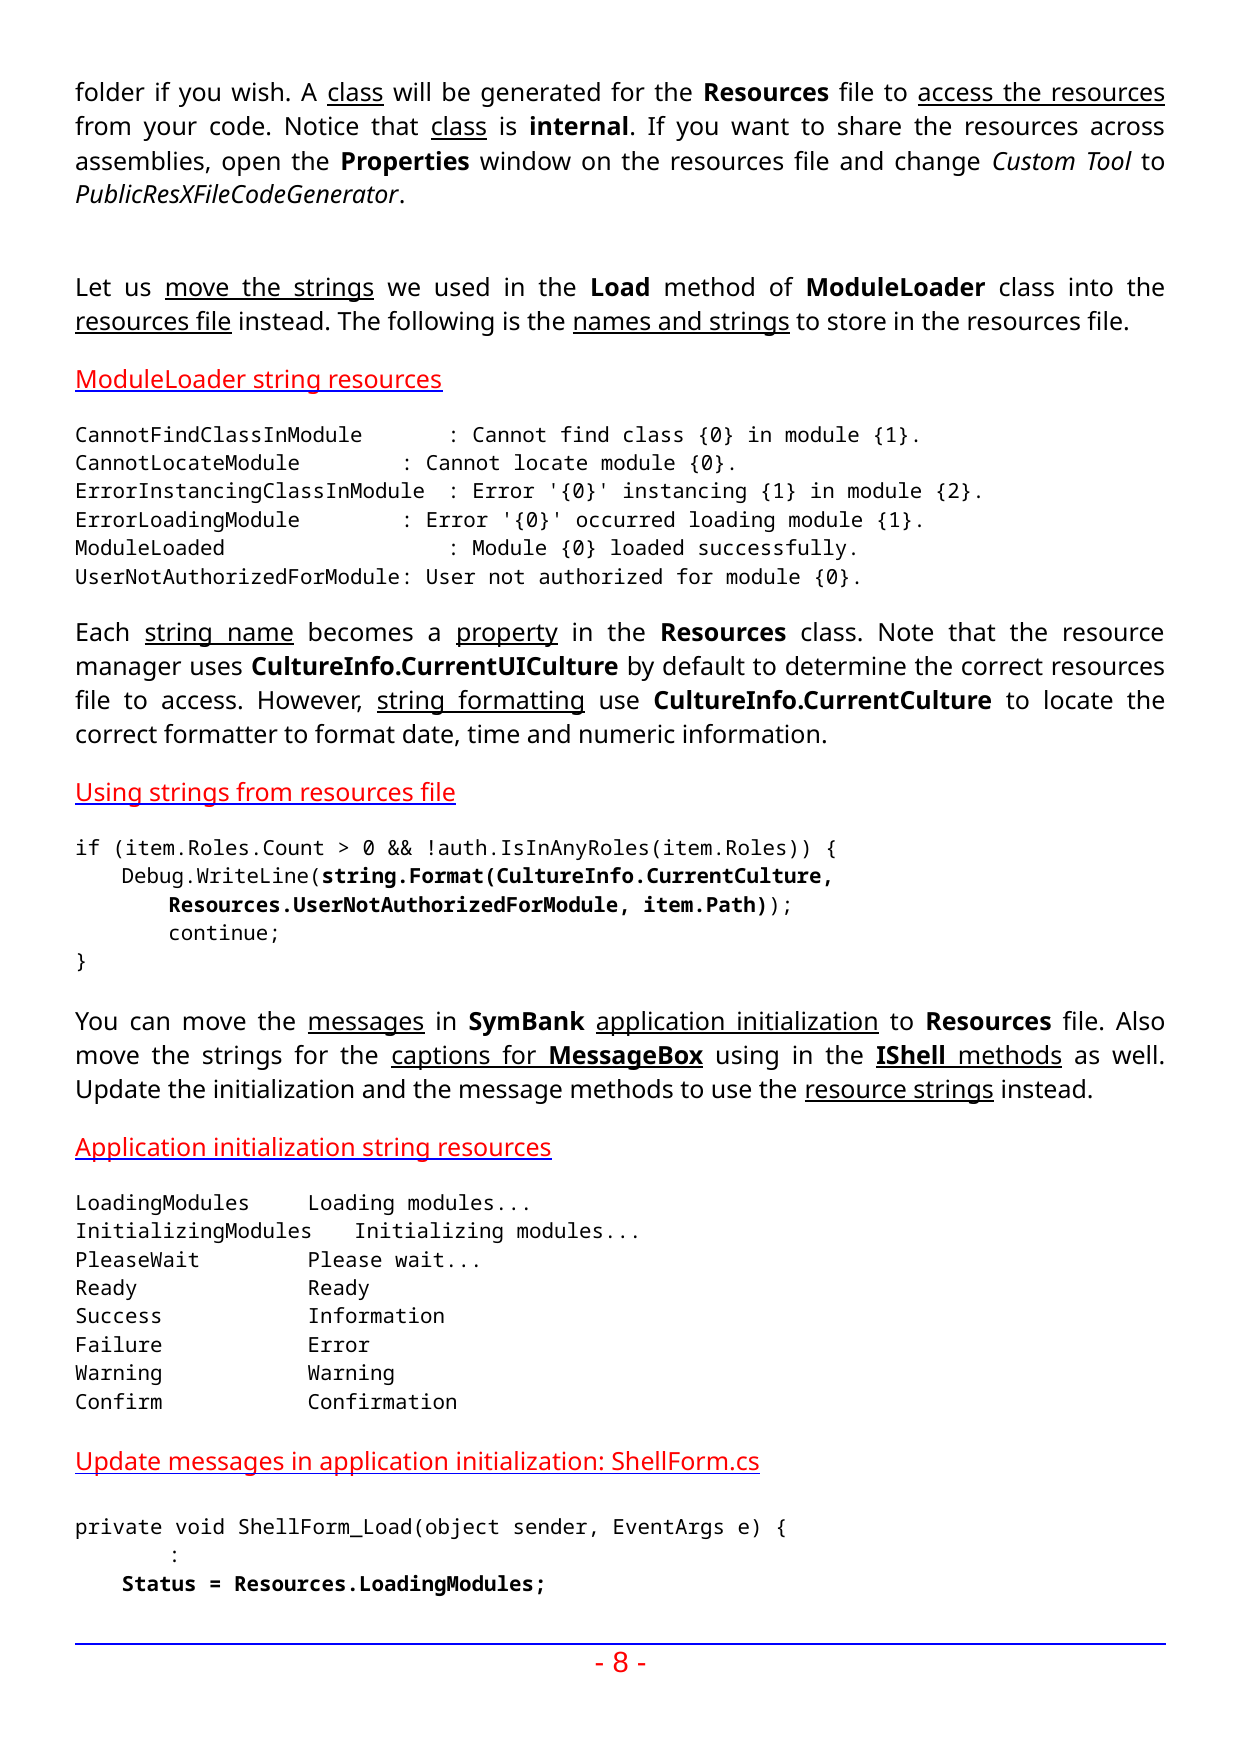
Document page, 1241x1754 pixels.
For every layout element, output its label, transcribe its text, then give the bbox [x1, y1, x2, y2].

text InitializingModules Initializing modules... [75, 1216, 1166, 1245]
text Confirm Confirmation [75, 1387, 1166, 1415]
text ErrorLoadingModule : Error '{0}' occurred loading module {1}. [75, 505, 1166, 533]
text Status = Resources.LoadingModules; [75, 1569, 1166, 1597]
text UserNotAuthorizedForModule : User not authorized for module {0}. [75, 562, 1166, 590]
text Ready Ready [75, 1273, 1166, 1302]
text Let us move the strings we used in the Load method of ModuleLoader class into the resources file instead. The following is the names and strings to store in the resources file. [75, 269, 1166, 337]
text Debug.WriteLine(string.Format(CultureInfo.CurrentCulture, [75, 861, 1166, 890]
text CannotLocateModule : Cannot locate module {0}. [75, 448, 1166, 477]
text PleaseWait Please wait... [75, 1245, 1166, 1273]
text Application initialization string resources [75, 1130, 1166, 1164]
text ModuleLoader string resources [75, 362, 1166, 396]
text Success Information [75, 1302, 1166, 1330]
text Warning Warning [75, 1358, 1166, 1387]
text } [75, 947, 1166, 975]
text CannotFindClassInModule : Cannot find class {0} in module {1}. [75, 420, 1166, 448]
text : [75, 1540, 1166, 1569]
text Update messages in application initialization: ShellForm.cs [75, 1444, 1166, 1478]
text folder if you wish. A class will be generated for the Resources file to access the resources from your code. Notice that class is internal. If you want to share the resources across assemblies, open the Properties window on the resources file and change Custom Tool to PublicResXFileCodeGenerator. [75, 75, 1166, 211]
text private void ShellForm_Load(object sender, EventArgs e) { [75, 1512, 1166, 1540]
text Resources.UserNotAuthorizedForModule, item.Path)); [75, 890, 1166, 918]
text ModuleLoaded : Module {0} loaded successfully. [75, 533, 1166, 562]
text continue; [75, 918, 1166, 947]
text if (item.Roles.Count > 0 && !auth.IsInAnyRoles(item.Roles)) { [75, 833, 1166, 861]
text LoadingModules Loading modules... [75, 1188, 1166, 1216]
text You can move the messages in SymBank application initialization to Resources file. Also move the strings for the captions for MessageBox using in the IShell methods as well. Update the initialization and the message methods to use the resource strings instead. [75, 1003, 1166, 1106]
text Failure Error [75, 1330, 1166, 1358]
text Using strings from resources file [75, 775, 1166, 809]
text Each string name becomes a property in the Resources class. Note that the resource manager uses CultureInfo.CurrentUICulture by default to determine the correct resources file to access. However, string formatting use CultureInfo.CurrentCulture to locate the correct formatter to format date, time and numeric information. [75, 614, 1166, 751]
text ErrorInstancingClassInModule : Error '{0}' instancing {1} in module {2}. [75, 477, 1166, 505]
